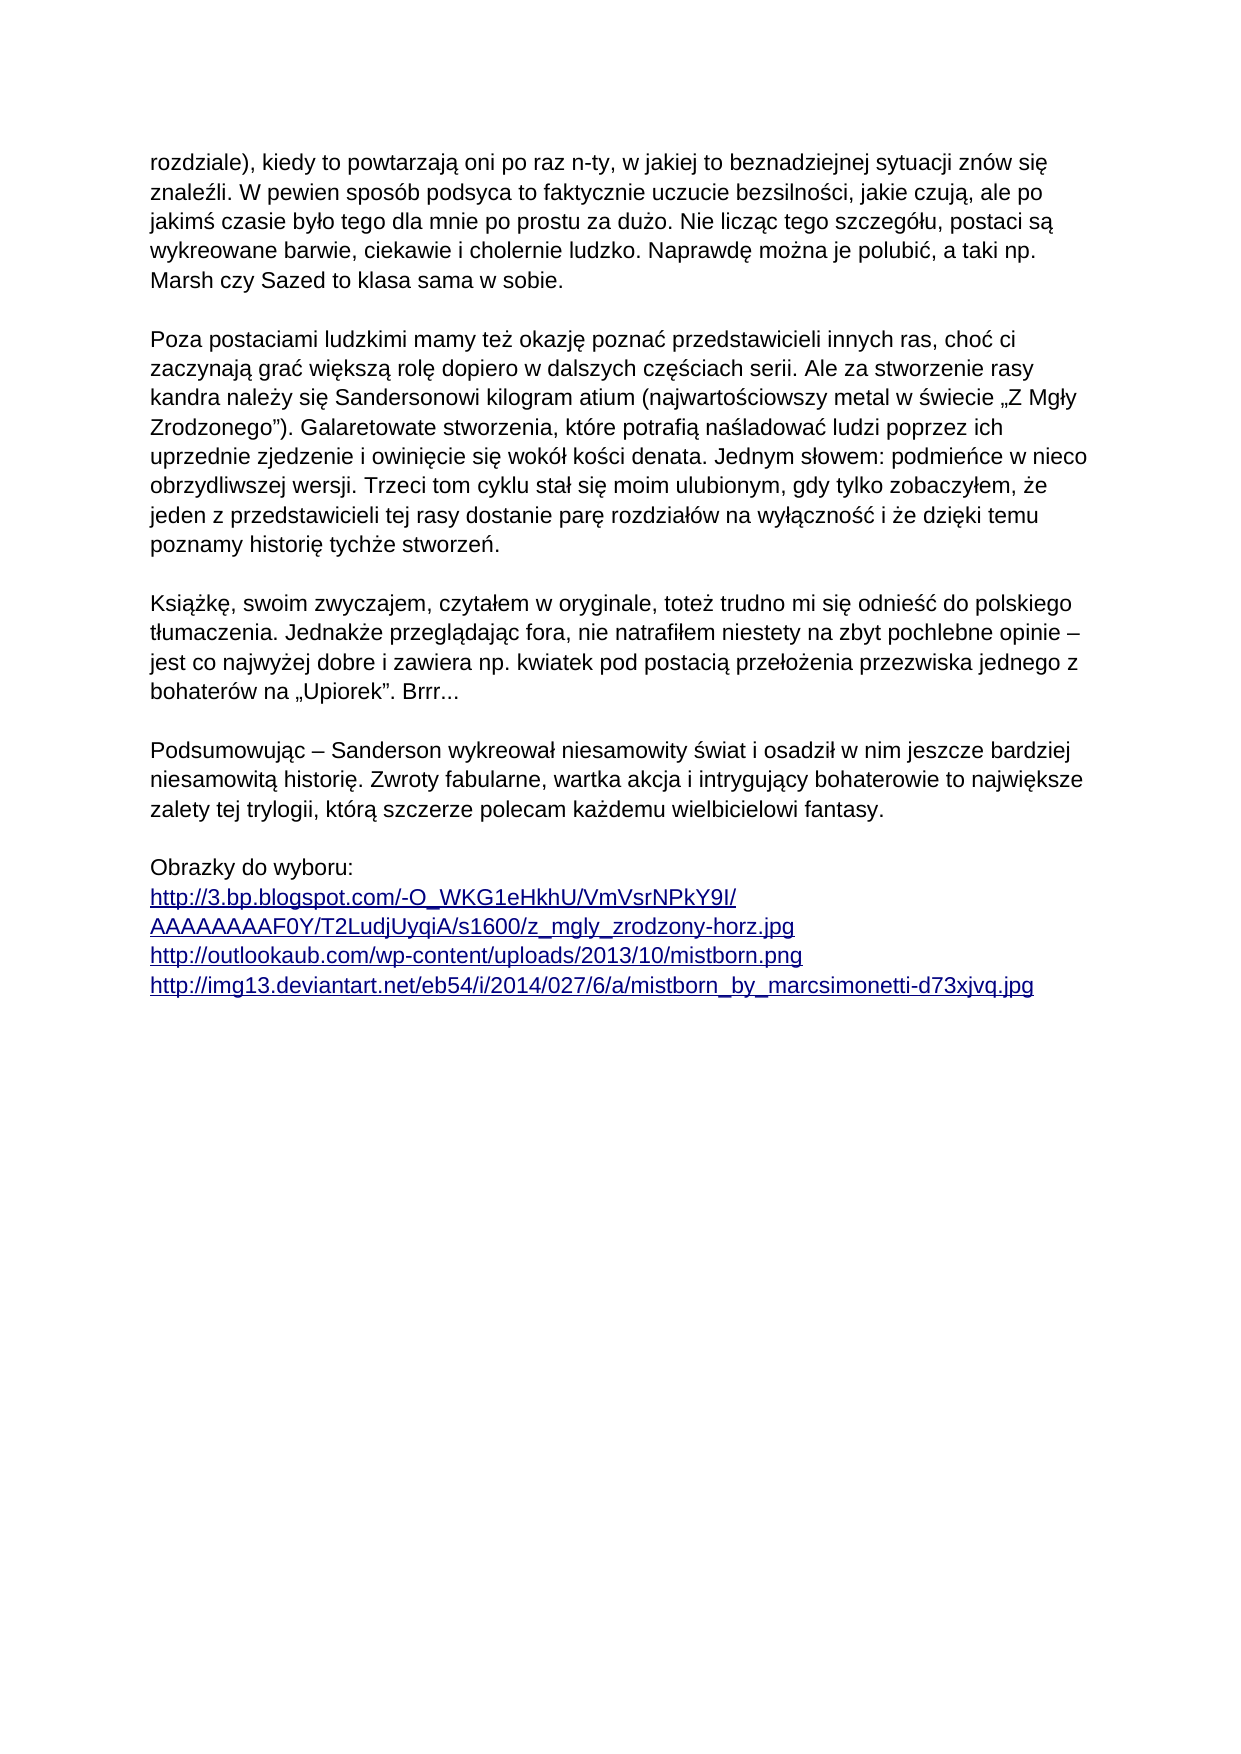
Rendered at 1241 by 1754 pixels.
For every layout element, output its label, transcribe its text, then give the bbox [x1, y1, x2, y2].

text Obrazky do wyboru: [150, 855, 1091, 881]
text Poza postaciami ludzkimi mamy też okazję poznać przedstawicieli innych ras, choć ci zaczynają grać większą rolę dopiero w dalszych częściach serii. Ale za stworzenie rasy kandra należy się Sandersonowi kilogram atium (najwartościowszy metal w świecie „Z Mgły Zrodzonego”). Galaretowate stworzenia, które potrafią naśladować ludzi poprzez ich uprzednie zjedzenie i owinięcie się wokół kości denata. Jednym słowem: podmieńce w nieco obrzydliwszej wersji. Trzeci tom cyklu stał się moim ulubionym, gdy tylko zobaczyłem, że jeden z przedstawicieli tej rasy dostanie parę rozdziałów na wyłączność i że dzięki temu poznamy historię tychże stworzeń. [150, 326, 1091, 557]
text Książkę, swoim zwyczajem, czytałem w oryginale, toteż trudno mi się odnieść do polskiego tłumaczenia. Jednakże przeglądając fora, nie natrafiłem niestety na zbyt pochlebne opinie – jest co najwyżej dobre i zawiera np. kwiatek pod postacią przełożenia przezwiska jednego z bohaterów na „Upiorek”. Brrr... [150, 591, 1091, 704]
text rozdziale), kiedy to powtarzają oni po raz n-ty, w jakiej to beznadziejnej sytuacji znów się znaleźli. W pewien sposób podsyca to faktycznie uczucie bezsilności, jakie czują, ale po jakimś czasie było tego dla mnie po prostu za dużo. Nie licząc tego szczegółu, postaci są wykreowane barwie, ciekawie i cholernie ludzko. Naprawdę można je polubić, a taki np. Marsh czy Sazed to klasa sama w sobie. [150, 150, 1091, 293]
text http://outlookaub.com/wp-content/uploads/2013/10/mistborn.png [150, 943, 1091, 969]
text http://3.bp.blogspot.com/-O_WKG1eHkhU/VmVsrNPkY9I/AAAAAAAAF0Y/T2LudjUyqiA/s1600/z_mgly_zrodzony-horz.jpg [150, 884, 1091, 939]
text http://img13.deviantart.net/eb54/i/2014/027/6/a/mistborn_by_marcsimonetti-d73xjvq.jpg [150, 972, 1091, 998]
text Podsumowując – Sanderson wykreował niesamowity świat i osadził w nim jeszcze bardziej niesamowitą historię. Zwroty fabularne, wartka akcja i intrygujący bohaterowie to największe zalety tej trylogii, którą szczerze polecam każdemu wielbicielowi fantasy. [150, 737, 1091, 822]
